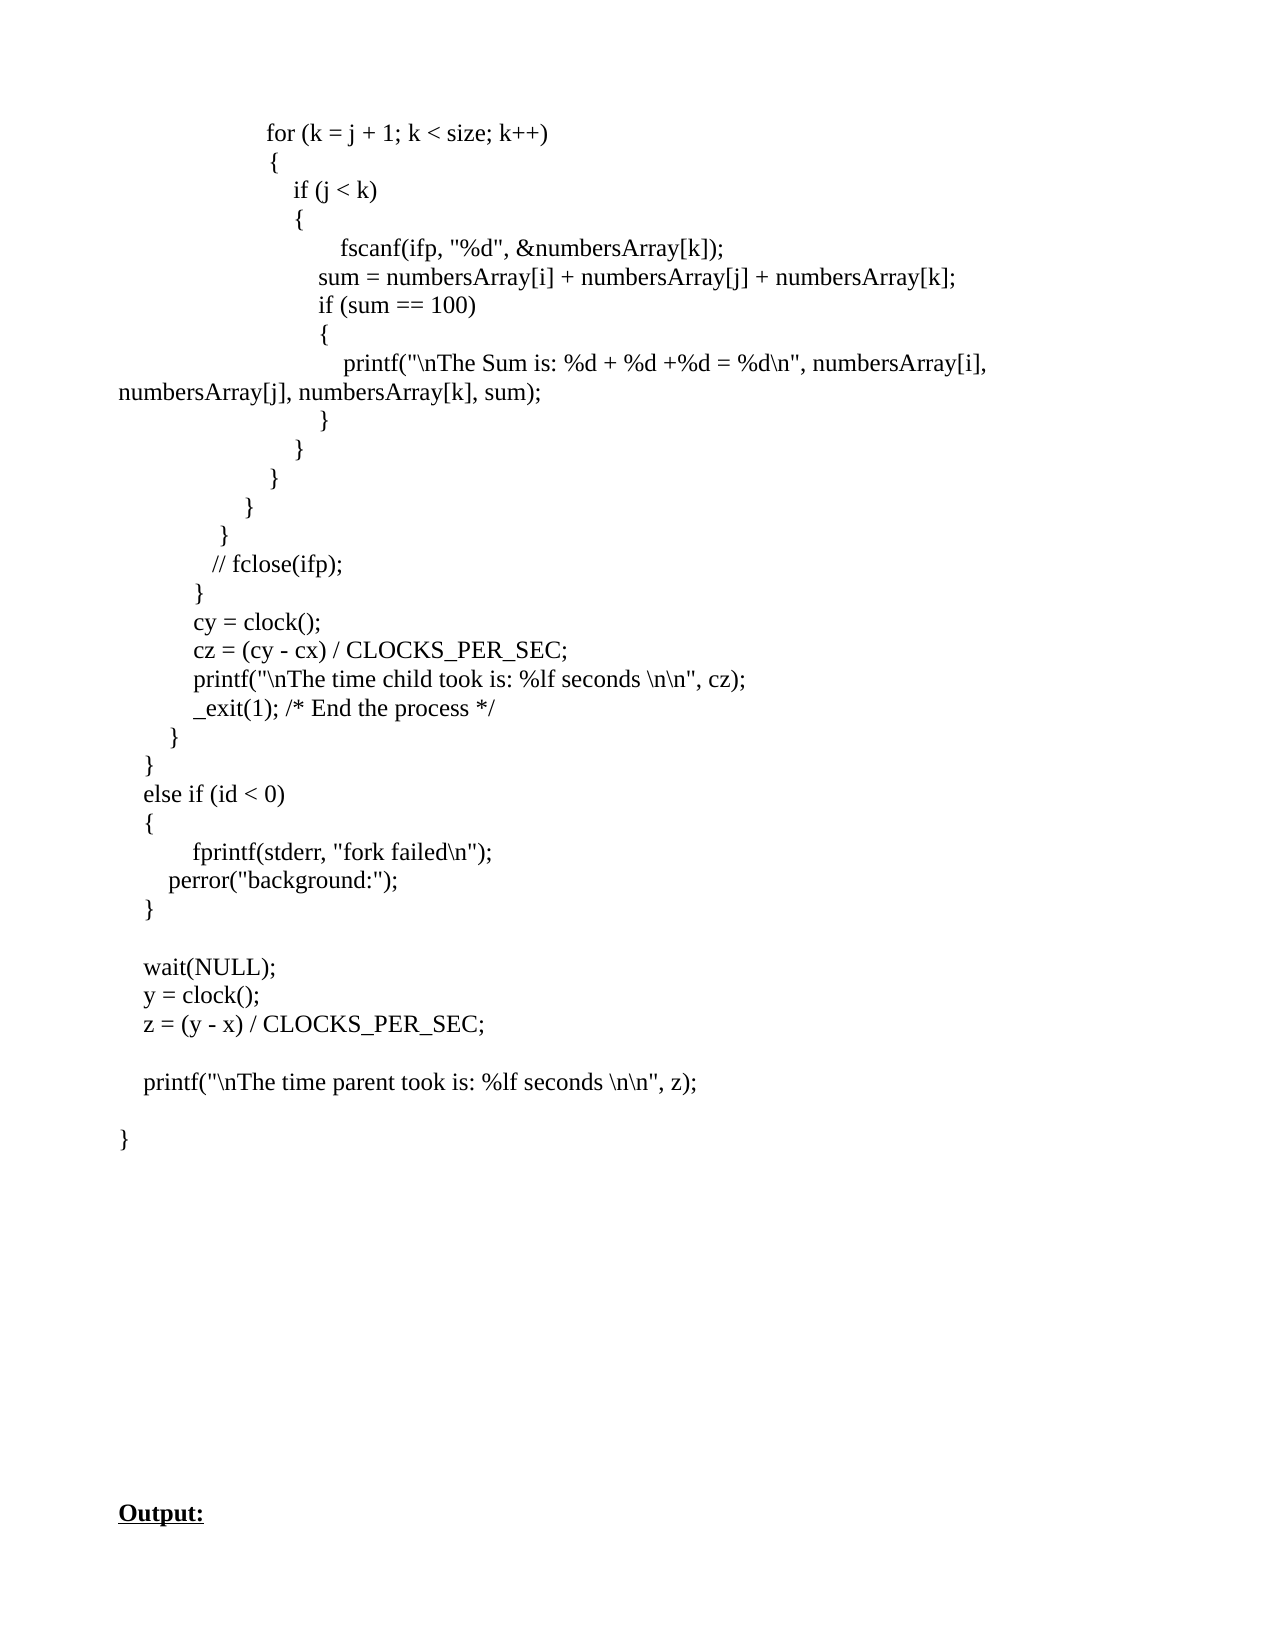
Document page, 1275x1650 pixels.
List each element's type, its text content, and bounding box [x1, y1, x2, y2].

text } [118, 722, 1157, 751]
text } [118, 406, 1157, 434]
text // fclose(ifp); [118, 549, 1157, 578]
text } [118, 751, 1157, 779]
text } [118, 894, 1157, 923]
text for (k = j + 1; k < size; k++) [118, 118, 1157, 147]
text if (j < k) [118, 176, 1157, 204]
text } [118, 492, 1157, 521]
text fscanf(ifp, "%d", &numbersArray[k]); [118, 233, 1157, 262]
text { [118, 808, 1157, 837]
text perror("background:"); [118, 866, 1157, 894]
text wait(NULL); [118, 952, 1157, 981]
text printf("\nThe time parent took is: %lf seconds \n\n", z); [118, 1067, 1157, 1096]
text y = clock(); [118, 981, 1157, 1009]
text if (sum == 100) [118, 291, 1157, 319]
text { [118, 204, 1157, 233]
text _exit(1); /* End the process */ [118, 693, 1157, 722]
text { [118, 319, 1157, 348]
text printf("\nThe time child took is: %lf seconds \n\n", cz); [118, 664, 1157, 693]
text cy = clock(); [118, 607, 1157, 636]
text } [118, 1124, 1157, 1153]
text } [118, 521, 1157, 549]
text Output: [118, 1498, 1157, 1527]
text } [118, 434, 1157, 463]
text cz = (cy - cx) / CLOCKS_PER_SEC; [118, 636, 1157, 664]
text sum = numbersArray[i] + numbersArray[j] + numbersArray[k]; [118, 262, 1157, 291]
text { [118, 147, 1157, 176]
text z = (y - x) / CLOCKS_PER_SEC; [118, 1009, 1157, 1038]
text else if (id < 0) [118, 779, 1157, 808]
text printf("\nThe Sum is: %d + %d +%d = %d\n", numbersArray[i], numbersArray[j], numbersArray[k], sum); [118, 348, 1157, 406]
text } [118, 578, 1157, 607]
text fprintf(stderr, "fork failed\n"); [118, 837, 1157, 866]
text } [118, 463, 1157, 492]
